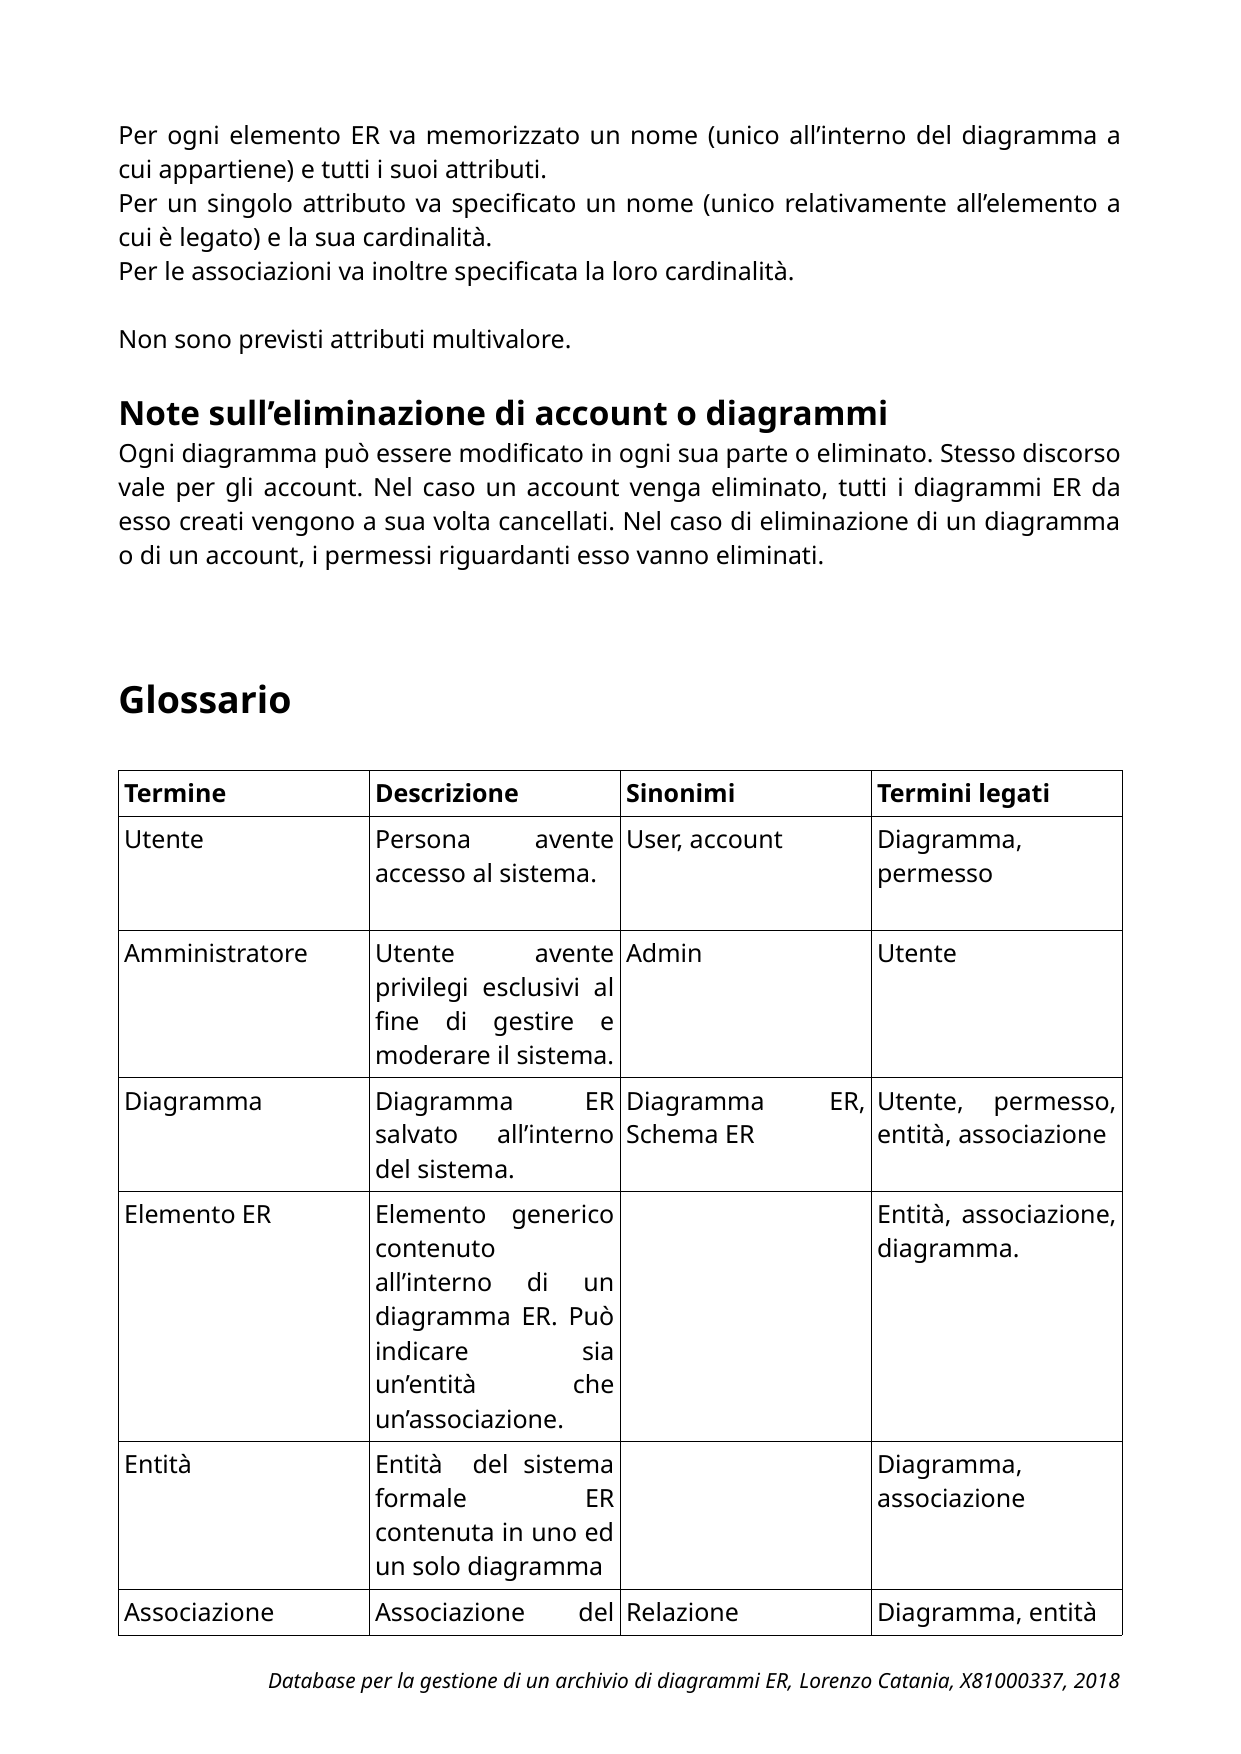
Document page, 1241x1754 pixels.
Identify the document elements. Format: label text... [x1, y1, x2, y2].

table_cell Diagramma, entità [872, 1590, 1122, 1634]
table_cell Amministratore [119, 931, 369, 1077]
table_cell Utente [119, 817, 369, 929]
table_cell Persona avente accesso al sistema. [370, 817, 620, 929]
table_cell Utente, permesso, entità, associazione [872, 1078, 1122, 1191]
text Ogni diagramma può essere modificato in ogni sua parte o eliminato. Stesso discorso vale per gli account. Nel caso un account venga eliminato, tutti i diagrammi ER da esso creati vengono a sua volta cancellati. Nel caso di eliminazione di un diagramma o di un account, i permessi riguardanti esso vanno eliminati. [118, 435, 1122, 571]
table_cell Entità [119, 1442, 369, 1589]
table_cell Associazione del [370, 1590, 620, 1634]
table_cell Diagramma ER salvato all’interno del sistema. [370, 1078, 620, 1191]
table_cell [621, 1442, 871, 1589]
table_header Descrizione [370, 771, 620, 816]
table_cell Diagramma, permesso [872, 817, 1122, 929]
table_cell Associazione [119, 1590, 369, 1634]
table_cell Entità, associazione, diagramma. [872, 1192, 1122, 1441]
table_cell User, account [621, 817, 871, 929]
text Note sull’eliminazione di account o diagrammi [118, 390, 1122, 435]
table_cell Diagramma, associazione [872, 1442, 1122, 1589]
table_header Termini legati [872, 771, 1122, 816]
table_header Termine [119, 771, 369, 816]
text Per le associazioni va inoltre specificata la loro cardinalità. [118, 253, 1122, 288]
table_cell [621, 1192, 871, 1441]
table_cell Elemento ER [119, 1192, 369, 1441]
text Glossario [118, 674, 1122, 725]
table_cell Diagramma [119, 1078, 369, 1191]
text Per un singolo attributo va specificato un nome (unico relativamente all’elemento a cui è legato) e la sua cardinalità. [118, 185, 1122, 253]
text Non sono previsti attributi multivalore. [118, 322, 1122, 356]
table_cell Relazione [621, 1590, 871, 1634]
table_cell Elemento generico contenuto all’interno di un diagramma ER. Può indicare sia un’entità che un’associazione. [370, 1192, 620, 1441]
table_cell Diagramma ER, Schema ER [621, 1078, 871, 1191]
table_cell Utente avente privilegi esclusivi al fine di gestire e moderare il sistema. [370, 931, 620, 1077]
table_cell Admin [621, 931, 871, 1077]
table_header Sinonimi [621, 771, 871, 816]
table_cell Utente [872, 931, 1122, 1077]
text Per ogni elemento ER va memorizzato un nome (unico all’interno del diagramma a cui appartiene) e tutti i suoi attributi. [118, 117, 1122, 185]
table_cell Entità del sistema formale ER contenuta in uno ed un solo diagramma [370, 1442, 620, 1589]
